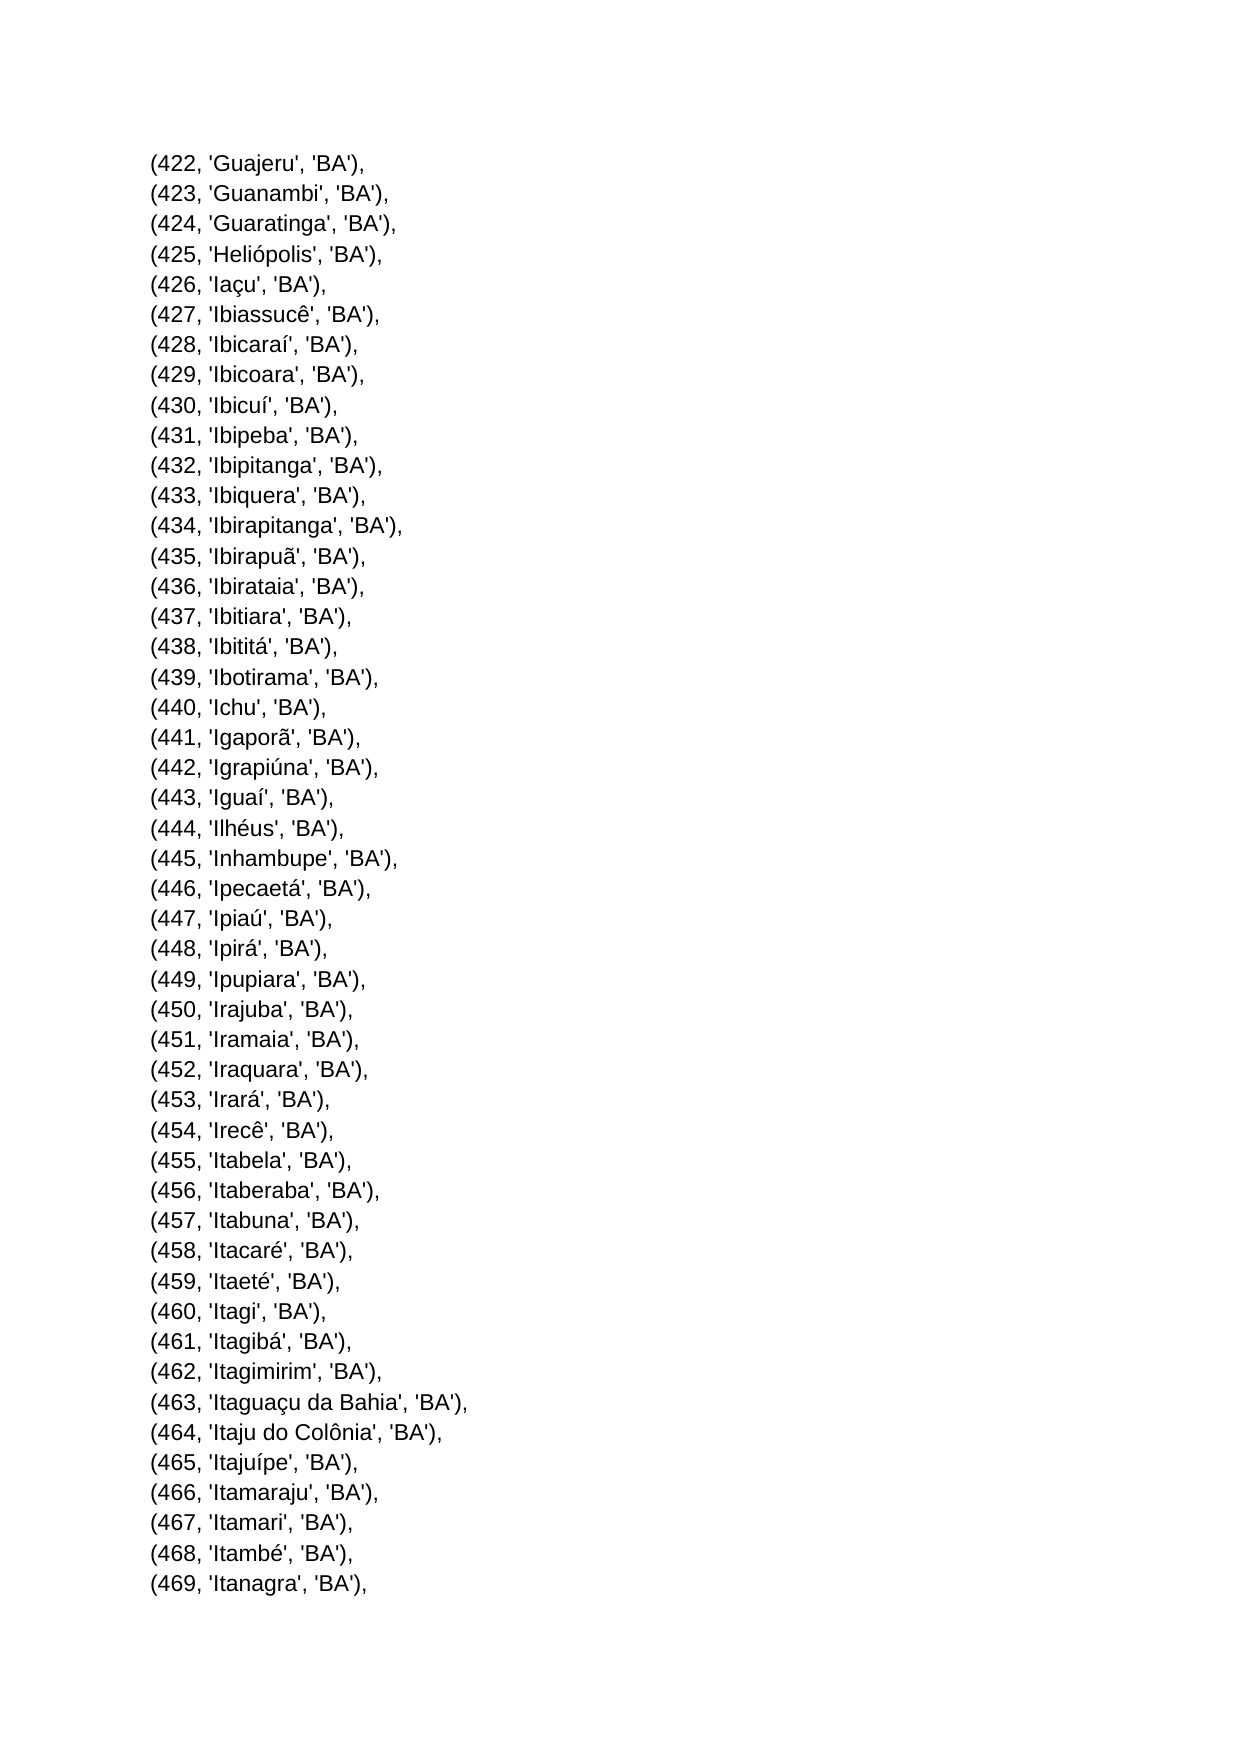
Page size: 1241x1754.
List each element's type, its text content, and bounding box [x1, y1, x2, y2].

text (449, 'Ipupiara', 'BA'), [150, 966, 1090, 992]
text (438, 'Ibititá', 'BA'), [150, 633, 1090, 660]
text (455, 'Itabela', 'BA'), [150, 1147, 1090, 1173]
text (424, 'Guaratinga', 'BA'), [150, 210, 1090, 237]
text (429, 'Ibicoara', 'BA'), [150, 361, 1090, 388]
text (467, 'Itamari', 'BA'), [150, 1509, 1090, 1536]
text (426, 'Iaçu', 'BA'), [150, 271, 1090, 297]
text (445, 'Inhambupe', 'BA'), [150, 845, 1090, 871]
text (427, 'Ibiassucê', 'BA'), [150, 301, 1090, 327]
text (447, 'Ipiaú', 'BA'), [150, 905, 1090, 932]
text (431, 'Ibipeba', 'BA'), [150, 422, 1090, 448]
text (425, 'Heliópolis', 'BA'), [150, 241, 1090, 267]
text (453, 'Irará', 'BA'), [150, 1086, 1090, 1113]
text (430, 'Ibicuí', 'BA'), [150, 392, 1090, 418]
text (434, 'Ibirapitanga', 'BA'), [150, 512, 1090, 539]
text (423, 'Guanambi', 'BA'), [150, 180, 1090, 207]
text (446, 'Ipecaetá', 'BA'), [150, 875, 1090, 901]
text (435, 'Ibirapuã', 'BA'), [150, 543, 1090, 569]
text (444, 'Ilhéus', 'BA'), [150, 814, 1090, 841]
text (464, 'Itaju do Colônia', 'BA'), [150, 1419, 1090, 1445]
text (428, 'Ibicaraí', 'BA'), [150, 331, 1090, 358]
text (461, 'Itagibá', 'BA'), [150, 1328, 1090, 1354]
text (457, 'Itabuna', 'BA'), [150, 1207, 1090, 1234]
text (432, 'Ibipitanga', 'BA'), [150, 452, 1090, 478]
text (466, 'Itamaraju', 'BA'), [150, 1479, 1090, 1506]
text (458, 'Itacaré', 'BA'), [150, 1237, 1090, 1264]
text (443, 'Iguaí', 'BA'), [150, 784, 1090, 811]
text (468, 'Itambé', 'BA'), [150, 1539, 1090, 1566]
text (460, 'Itagi', 'BA'), [150, 1298, 1090, 1324]
text (440, 'Ichu', 'BA'), [150, 694, 1090, 720]
text (437, 'Ibitiara', 'BA'), [150, 603, 1090, 629]
text (469, 'Itanagra', 'BA'), [150, 1570, 1090, 1596]
text (451, 'Iramaia', 'BA'), [150, 1026, 1090, 1052]
text (441, 'Igaporã', 'BA'), [150, 724, 1090, 750]
text (442, 'Igrapiúna', 'BA'), [150, 754, 1090, 781]
text (450, 'Irajuba', 'BA'), [150, 996, 1090, 1022]
text (439, 'Ibotirama', 'BA'), [150, 663, 1090, 690]
text (452, 'Iraquara', 'BA'), [150, 1056, 1090, 1083]
text (422, 'Guajeru', 'BA'), [150, 150, 1090, 176]
text (448, 'Ipirá', 'BA'), [150, 935, 1090, 962]
text (462, 'Itagimirim', 'BA'), [150, 1358, 1090, 1385]
text (463, 'Itaguaçu da Bahia', 'BA'), [150, 1388, 1090, 1415]
text (456, 'Itaberaba', 'BA'), [150, 1177, 1090, 1203]
text (433, 'Ibiquera', 'BA'), [150, 482, 1090, 509]
text (454, 'Irecê', 'BA'), [150, 1117, 1090, 1143]
text (459, 'Itaeté', 'BA'), [150, 1268, 1090, 1294]
text (436, 'Ibirataia', 'BA'), [150, 573, 1090, 599]
text (465, 'Itajuípe', 'BA'), [150, 1449, 1090, 1475]
